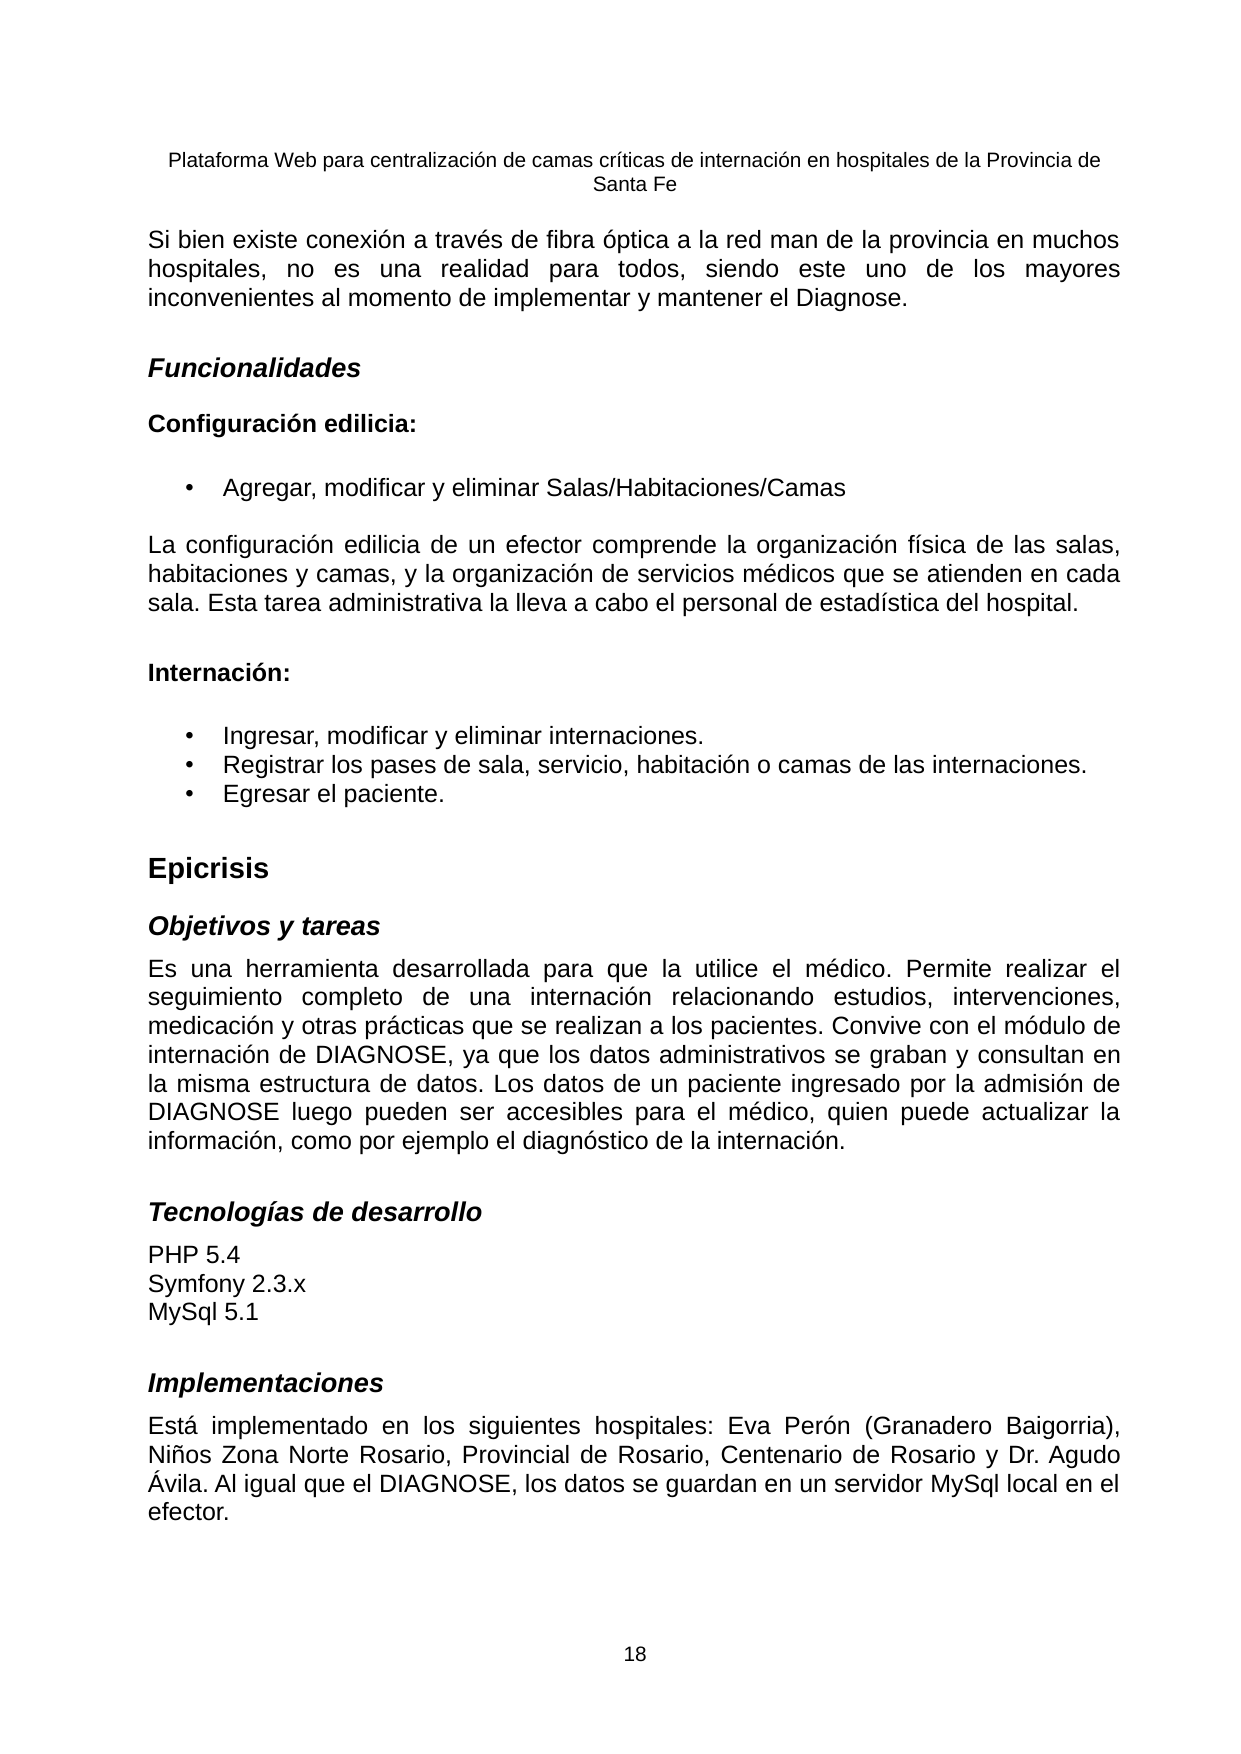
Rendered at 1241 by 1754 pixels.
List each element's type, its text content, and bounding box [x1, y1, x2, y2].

text La configuración edilicia de un efector comprende la organización física de las salas, habitaciones y camas, y la organización de servicios médicos que se atienden en cada sala. Esta tarea administrativa la lleva a cabo el personal de estadística del hospital. [148, 530, 1122, 616]
subtitle Objetivos y tareas [148, 910, 1122, 941]
text Está implementado en los siguientes hospitales: Eva Perón (Granadero Baigorria), Niños Zona Norte Rosario, Provincial de Rosario, Centenario de Rosario y Dr. Agudo Ávila. Al igual que el DIAGNOSE, los datos se guardan en un servidor MySql local en el efector. [148, 1411, 1122, 1526]
subtitle Funcionalidades [148, 352, 1122, 384]
subtitle Configuración edilicia: [148, 409, 1122, 437]
list Ingresar, modificar y eliminar internaciones. [185, 721, 1122, 750]
text Si bien existe conexión a través de fibra óptica a la red man de la provincia en muchos hospitales, no es una realidad para todos, siendo este uno de los mayores inconvenientes al momento de implementar y mantener el Diagnose. [148, 225, 1122, 311]
text Symfony 2.3.x [148, 1268, 1122, 1297]
subtitle Internación: [148, 658, 1122, 686]
text MySql 5.1 [148, 1297, 1122, 1326]
list Agregar, modificar y eliminar Salas/Habitaciones/Camas [185, 472, 1122, 501]
list Registrar los pases de sala, servicio, habitación o camas de las internaciones. [185, 750, 1122, 779]
subtitle Implementaciones [148, 1367, 1122, 1398]
text PHP 5.4 [148, 1240, 1122, 1268]
subtitle Tecnologías de desarrollo [148, 1196, 1122, 1227]
text Es una herramienta desarrollada para que la utilice el médico. Permite realizar el seguimiento completo de una internación relacionando estudios, intervenciones, medicación y otras prácticas que se realizan a los pacientes. Convive con el módulo de internación de DIAGNOSE, ya que los datos administrativos se graban y consultan en la misma estructura de datos. Los datos de un paciente ingresado por la admisión de DIAGNOSE luego pueden ser accesibles para el médico, quien puede actualizar la información, como por ejemplo el diagnóstico de la internación. [148, 953, 1122, 1155]
subtitle Epicrisis [148, 851, 1122, 885]
list Egresar el paciente. [185, 779, 1122, 808]
